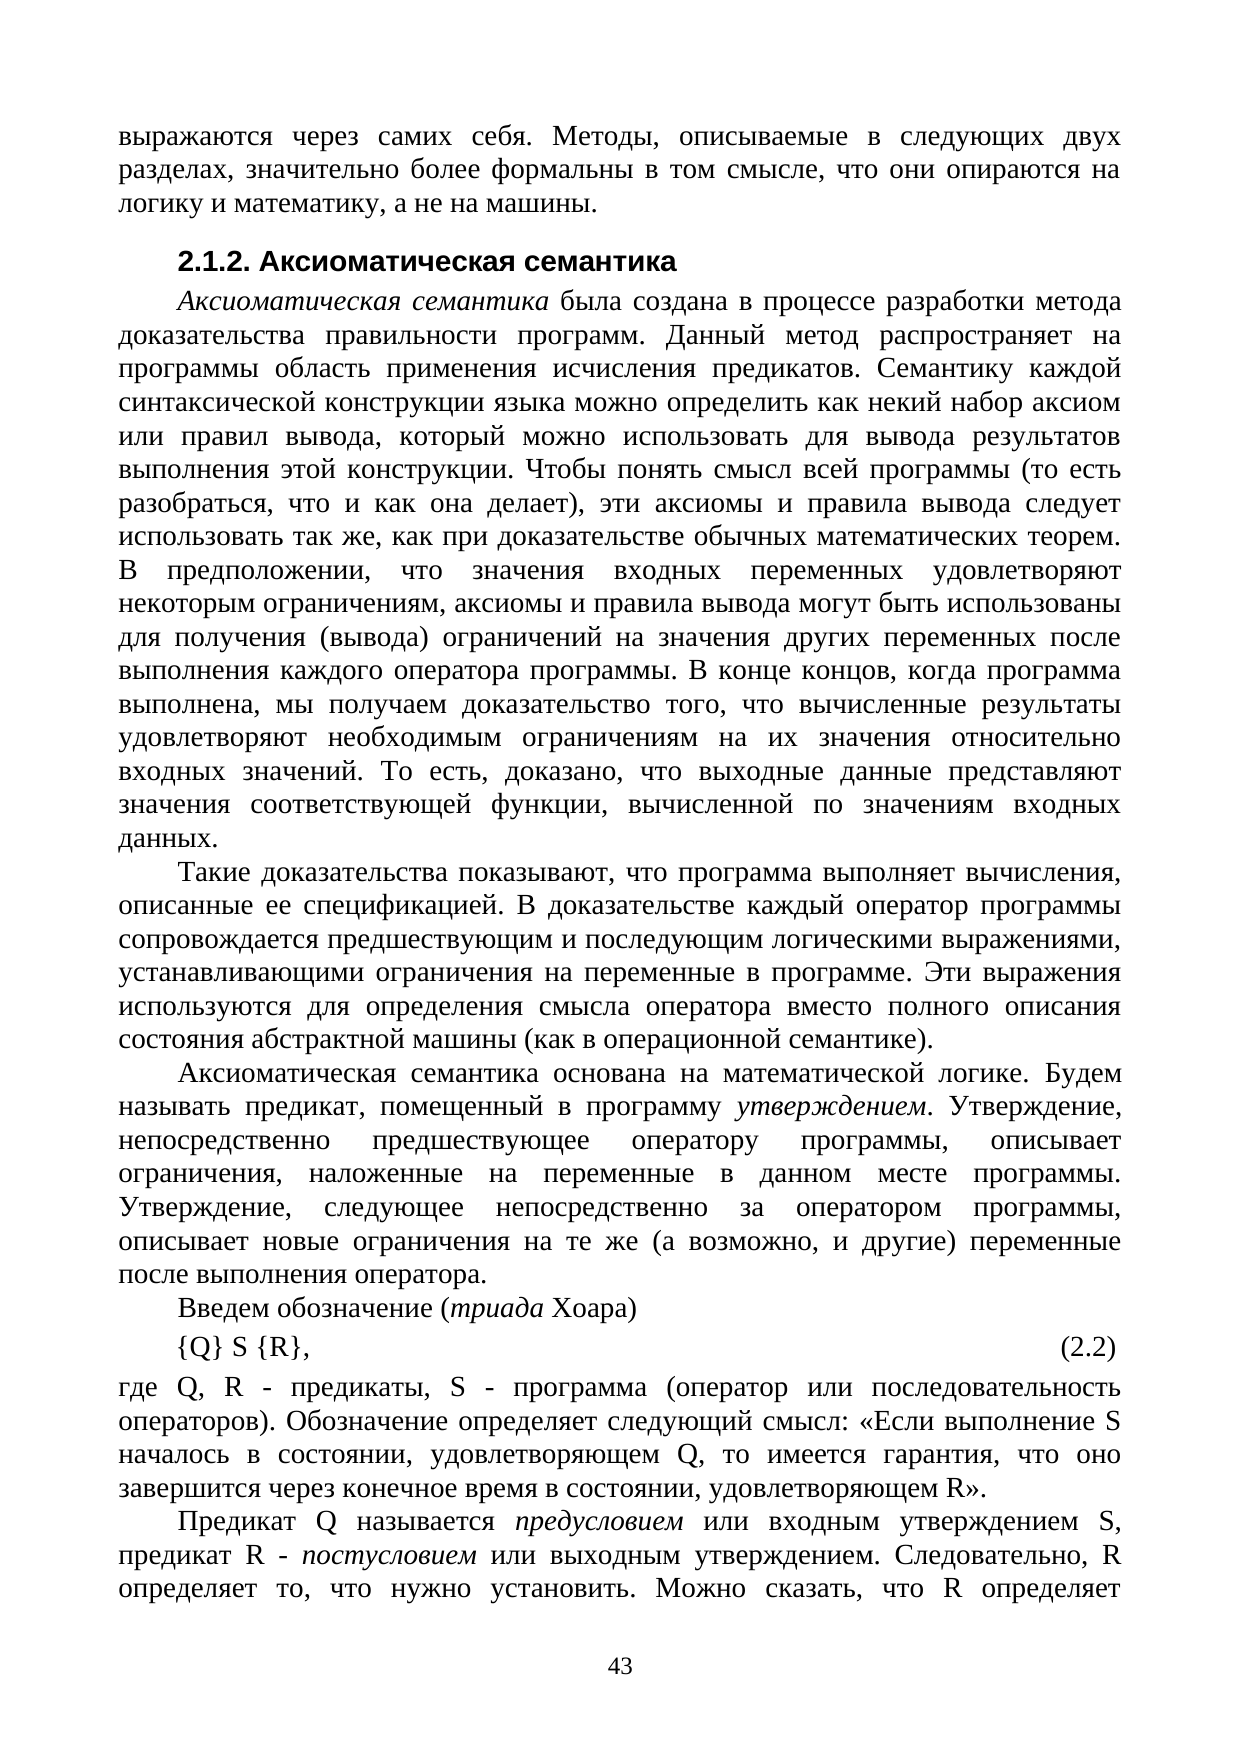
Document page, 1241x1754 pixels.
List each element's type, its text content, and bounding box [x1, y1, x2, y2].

text Аксиоматическая семантика основана на математической логике. Будем называть предикат, помещенный в программу утверждением. Утверждение, непосредственно предшествующее оператору программы, описывает ограничения, наложенные на переменные в данном месте программы. Утверждение, следующее непосредственно за оператором программы, описывает новые ограничения на те же (а возможно, и другие) переменные после выполнения оператора. [118, 1055, 1122, 1290]
text Аксиоматическая семантика была создана в процессе разработки метода доказательства правильности программ. Данный метод распространяет на программы область применения исчисления предикатов. Семантику каждой синтаксической конструкции языка можно определить как некий набор аксиом или правил вывода, который можно использовать для вывода результатов выполнения этой конструкции. Чтобы понять смысл всей программы (то есть разобраться, что и как она делает), эти аксиомы и правила вывода следует использовать так же, как при доказательстве обычных математических теорем. В предположении, что значения входных переменных удовлетворяют некоторым ограничениям, аксиомы и правила вывода могут быть использованы для получения (вывода) ограничений на значения других переменных после выполнения каждого оператора программы. В конце концов, когда программа выполнена, мы получаем доказательство того, что вычисленные результаты удовлетворяют необходимым ограничениям на их значения относительно входных значений. То есть, доказано, что выходные данные представляют значения соответствующей функции, вычисленной по значениям входных данных. [118, 283, 1122, 854]
text {Q} S {R}, (2.2) [118, 1329, 1116, 1363]
text Такие доказательства показывают, что программа выполняет вычисления, описанные ее спецификацией. В доказательстве каждый оператор программы сопровождается предшествующим и последующим логическими выражениями, устанавливающими ограничения на переменные в программе. Эти выражения используются для определения смысла оператора вместо полного описания состояния абстрактной машины (как в операционной семантике). [118, 854, 1122, 1055]
text Введем обозначение (триада Хоара) [118, 1290, 1122, 1323]
text выражаются через самих себя. Методы, описываемые в следующих двух разделах, значительно более формальны в том смысле, что они опираются на логику и математику, а не на машины. [118, 118, 1122, 219]
subtitle 2.1.2. Аксиоматическая семантика [118, 244, 1122, 277]
text Предикат Q называется предусловием или входным утверждением S, предикат R - постусловием или выходным утверждением. Следовательно, R определяет то, что нужно установить. Можно сказать, что R определяет [118, 1503, 1122, 1604]
text где Q, R - предикаты, S - программа (оператор или последовательность операторов). Обозначение определяет следующий смысл: «Если выполнение S началось в состоянии, удовлетворяющем Q, то имеется гарантия, что оно завершится через конечное время в состоянии, удовлетворяющем R». [118, 1369, 1122, 1503]
